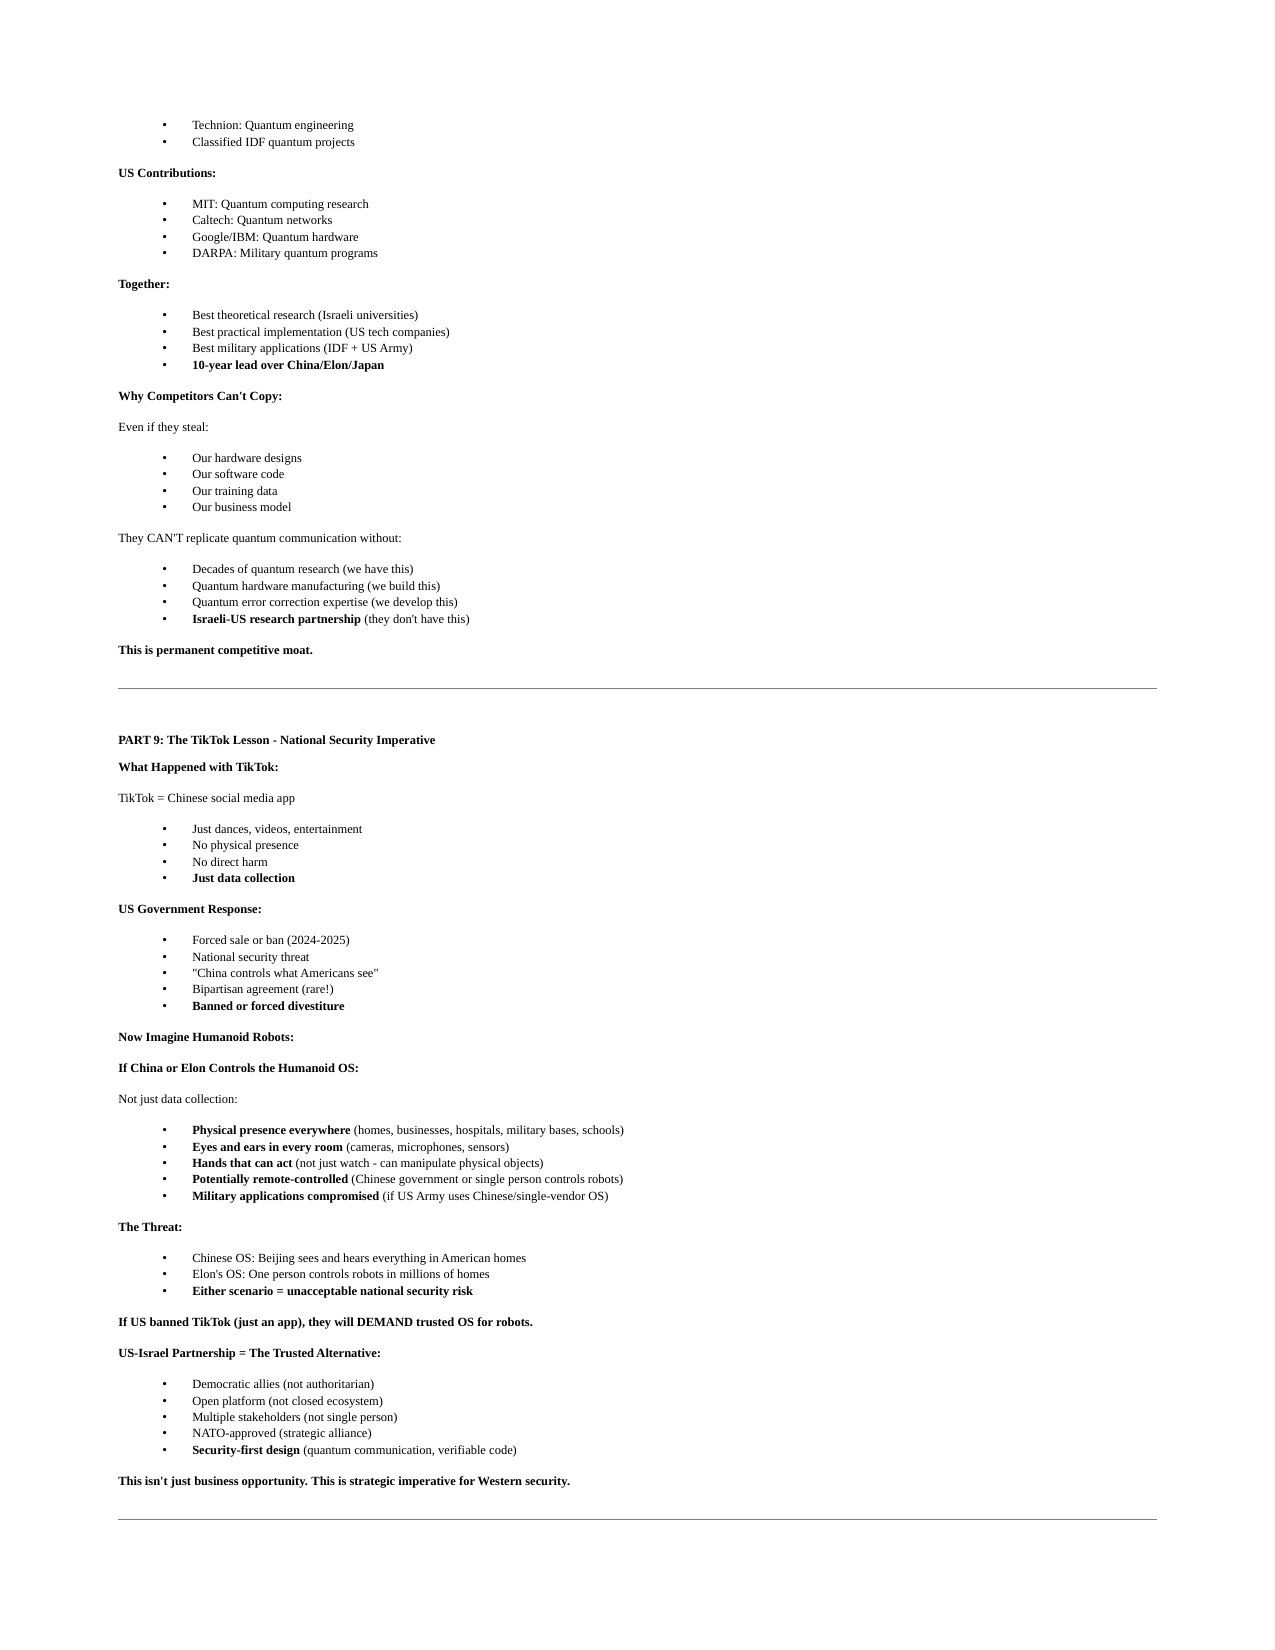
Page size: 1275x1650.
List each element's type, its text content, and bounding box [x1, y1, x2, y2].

subtitle PART 9: The TikTok Lesson - National Security Imperative [118, 732, 1157, 747]
text US-Israel Partnership = The Trusted Alternative: [118, 1346, 1157, 1360]
list Banned or forced divestiture [162, 999, 1157, 1013]
list Elon's OS: One person controls robots in millions of homes [162, 1267, 1157, 1282]
list Our hardware designs [162, 451, 1157, 465]
list Just data collection [162, 871, 1157, 885]
text If US banned TikTok (just an app), they will DEMAND trusted OS for robots. [118, 1315, 1157, 1329]
list National security threat [162, 949, 1157, 964]
list NATO-approved (strategic alliance) [162, 1426, 1157, 1441]
text Even if they steal: [118, 419, 1157, 434]
list Multiple stakeholders (not single person) [162, 1410, 1157, 1424]
list Hands that can act (not just watch - can manipulate physical objects) [162, 1156, 1157, 1170]
list DARPA: Military quantum programs [162, 246, 1157, 260]
list Physical presence everywhere (homes, businesses, hospitals, military bases, schools) [162, 1123, 1157, 1137]
list Democratic allies (not authoritarian) [162, 1377, 1157, 1391]
list Best practical implementation (US tech companies) [162, 324, 1157, 339]
list Our business model [162, 500, 1157, 514]
list Security-first design (quantum communication, verifiable code) [162, 1443, 1157, 1457]
list Military applications compromised (if US Army uses Chinese/single-vendor OS) [162, 1189, 1157, 1203]
text This is permanent competitive moat. [118, 642, 1157, 657]
text This isn't just business opportunity. This is strategic imperative for Western security. [118, 1474, 1157, 1488]
list Classified IDF quantum projects [162, 134, 1157, 149]
text What Happened with TikTok: [118, 759, 1157, 774]
list Israeli-US research partnership (they don't have this) [162, 611, 1157, 626]
list No direct harm [162, 854, 1157, 869]
list Either scenario = unacceptable national security risk [162, 1284, 1157, 1298]
text Now Imagine Humanoid Robots: [118, 1030, 1157, 1044]
list Bipartisan agreement (rare!) [162, 982, 1157, 997]
list Quantum hardware manufacturing (we build this) [162, 578, 1157, 593]
list Just dances, videos, entertainment [162, 821, 1157, 836]
list Technion: Quantum engineering [162, 118, 1157, 132]
text TikTok = Chinese social media app [118, 790, 1157, 805]
list Quantum error correction expertise (we develop this) [162, 595, 1157, 609]
list No physical presence [162, 838, 1157, 852]
list Google/IBM: Quantum hardware [162, 229, 1157, 244]
text The Threat: [118, 1220, 1157, 1234]
list Forced sale or ban (2024-2025) [162, 933, 1157, 947]
text Together: [118, 277, 1157, 291]
list Caltech: Quantum networks [162, 213, 1157, 227]
text They CAN'T replicate quantum communication without: [118, 531, 1157, 545]
list 10-year lead over China/Elon/Japan [162, 357, 1157, 372]
list Decades of quantum research (we have this) [162, 562, 1157, 576]
text US Contributions: [118, 166, 1157, 180]
list Eyes and ears in every room (cameras, microphones, sensors) [162, 1139, 1157, 1154]
list Best theoretical research (Israeli universities) [162, 308, 1157, 322]
list Our training data [162, 483, 1157, 498]
list Open platform (not closed ecosystem) [162, 1393, 1157, 1408]
list Best military applications (IDF + US Army) [162, 341, 1157, 355]
list Potentially remote-controlled (Chinese government or single person controls robots) [162, 1172, 1157, 1187]
text US Government Response: [118, 902, 1157, 916]
list Our software code [162, 467, 1157, 481]
text Not just data collection: [118, 1092, 1157, 1106]
text If China or Elon Controls the Humanoid OS: [118, 1061, 1157, 1075]
list Chinese OS: Beijing sees and hears everything in American homes [162, 1251, 1157, 1265]
text Why Competitors Can't Copy: [118, 388, 1157, 403]
list "China controls what Americans see" [162, 966, 1157, 980]
list MIT: Quantum computing research [162, 197, 1157, 211]
